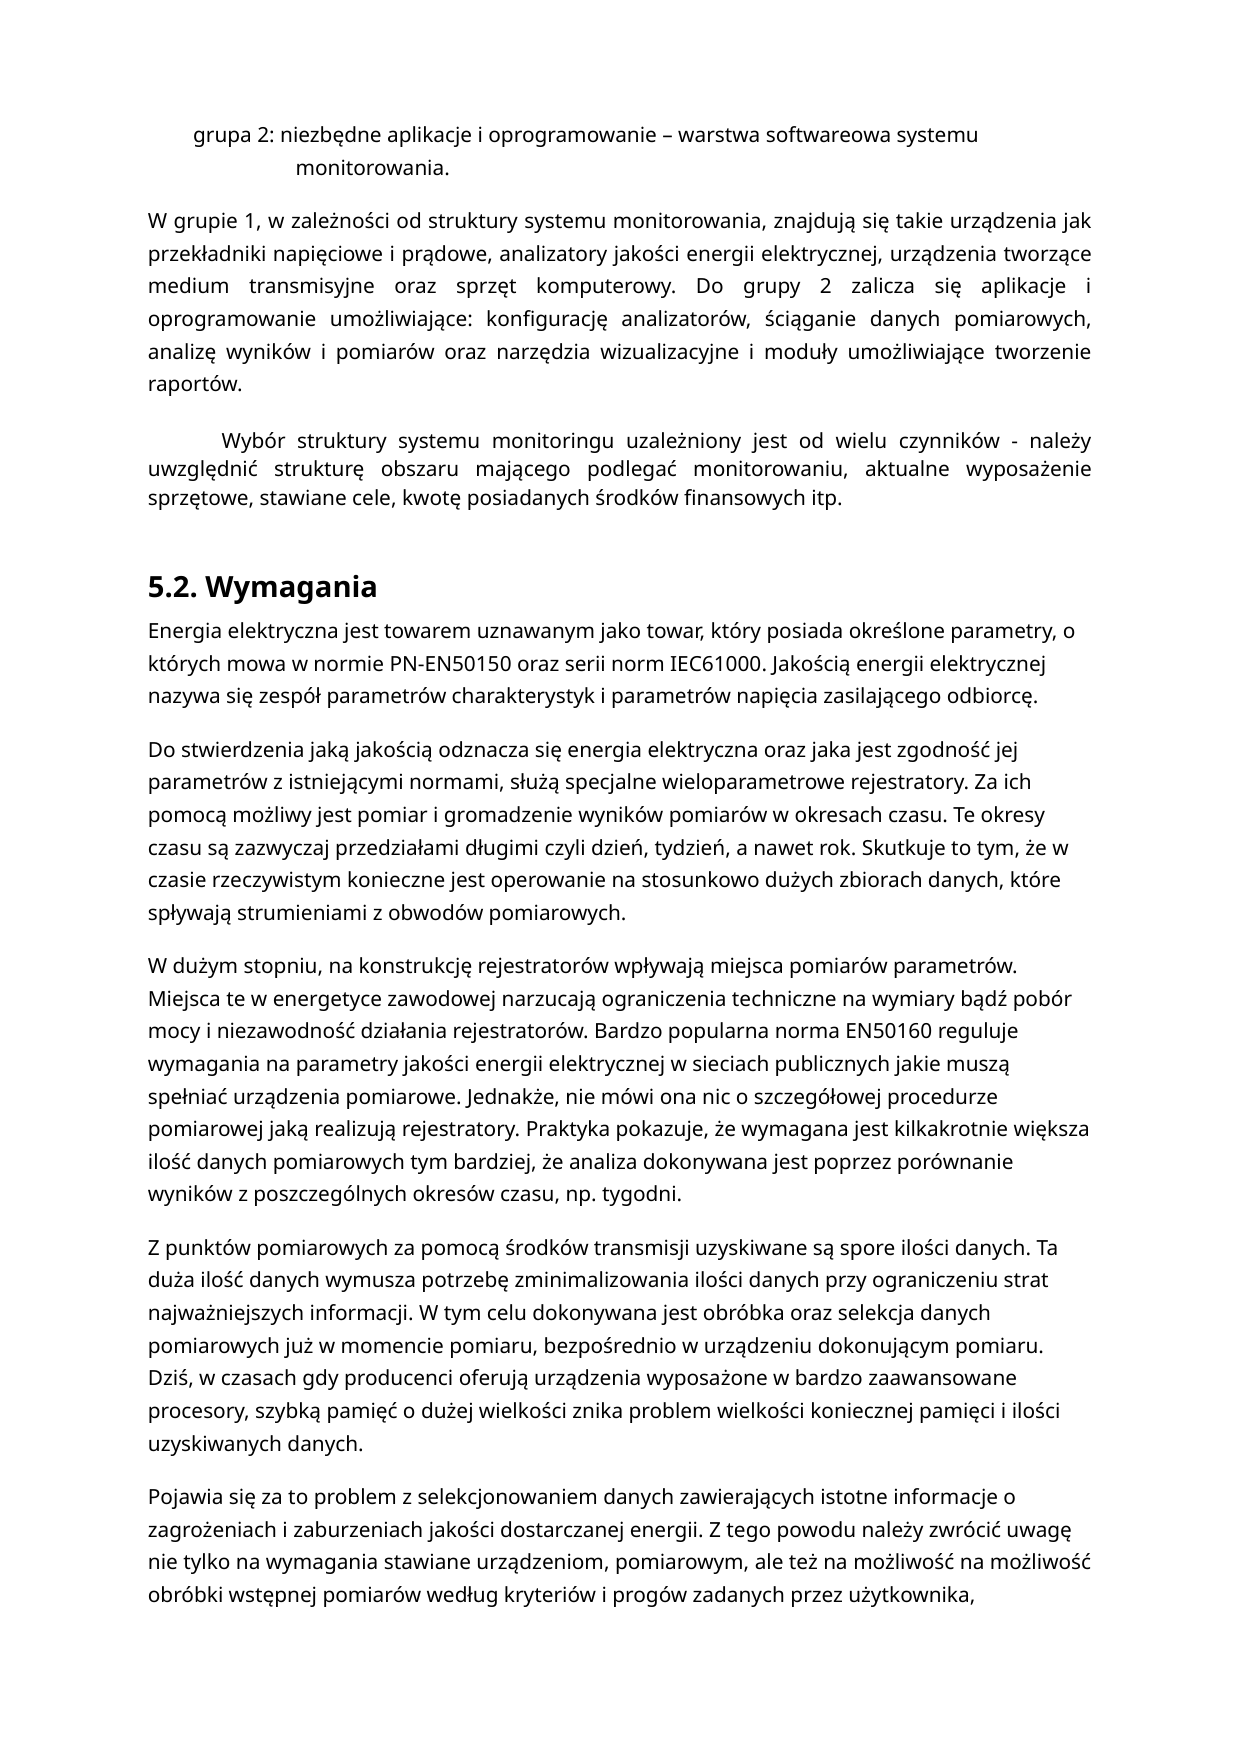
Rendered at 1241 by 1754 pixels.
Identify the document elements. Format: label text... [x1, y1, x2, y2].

text Wybór struktury systemu monitoringu uzależniony jest od wielu czynników - należy uwzględnić strukturę obszaru mającego podlegać monitorowaniu, aktualne wyposażenie sprzętowe, stawiane cele, kwotę posiadanych środków finansowych itp. [148, 426, 1093, 511]
text Z punktów pomiarowych za pomocą środków transmisji uzyskiwane są spore ilości danych. Ta duża ilość danych wymusza potrzebę zminimalizowania ilości danych przy ograniczeniu strat najważniejszych informacji. W tym celu dokonywana jest obróbka oraz selekcja danych pomiarowych już w momencie pomiaru, bezpośrednio w urządzeniu dokonującym pomiaru. Dziś, w czasach gdy producenci oferują urządzenia wyposażone w bardzo zaawansowane procesory, szybką pamięć o dużej wielkości znika problem wielkości koniecznej pamięci i ilości uzyskiwanych danych. [148, 1233, 1093, 1457]
text Pojawia się za to problem z selekcjonowaniem danych zawierających istotne informacje o zagrożeniach i zaburzeniach jakości dostarczanej energii. Z tego powodu należy zwrócić uwagę nie tylko na wymagania stawiane urządzeniom, pomiarowym, ale też na możliwość na możliwość obróbki wstępnej pomiarów według kryteriów i progów zadanych przez użytkownika, [148, 1482, 1093, 1608]
subtitle 5.2. Wymagania [148, 566, 1093, 606]
text W dużym stopniu, na konstrukcję rejestratorów wpływają miejsca pomiarów parametrów. Miejsca te w energetyce zawodowej narzucają ograniczenia techniczne na wymiary bądź pobór mocy i niezawodność działania rejestratorów. Bardzo popularna norma EN50160 reguluje wymagania na parametry jakości energii elektrycznej w sieciach publicznych jakie muszą spełniać urządzenia pomiarowe. Jednakże, nie mówi ona nic o szczegółowej procedurze pomiarowej jaką realizują rejestratory. Praktyka pokazuje, że wymagana jest kilkakrotnie większa ilość danych pomiarowych tym bardziej, że analiza dokonywana jest poprzez porównanie wyników z poszczególnych okresów czasu, np. tygodni. [148, 951, 1093, 1208]
text Do stwierdzenia jaką jakością odznacza się energia elektryczna oraz jaka jest zgodność jej parametrów z istniejącymi normami, służą specjalne wieloparametrowe rejestratory. Za ich pomocą możliwy jest pomiar i gromadzenie wyników pomiarów w okresach czasu. Te okresy czasu są zazwyczaj przedziałami długimi czyli dzień, tydzień, a nawet rok. Skutkuje to tym, że w czasie rzeczywistym konieczne jest operowanie na stosunkowo dużych zbiorach danych, które spływają strumieniami z obwodów pomiarowych. [148, 735, 1093, 926]
text W grupie 1, w zależności od struktury systemu monitorowania, znajdują się takie urządzenia jak przekładniki napięciowe i prądowe, analizatory jakości energii elektrycznej, urządzenia tworzące medium transmisyjne oraz sprzęt komputerowy. Do grupy 2 zalicza się aplikacje i oprogramowanie umożliwiające: konfigurację analizatorów, ściąganie danych pomiarowych, analizę wyników i pomiarów oraz narzędzia wizualizacyjne i moduły umożliwiające tworzenie raportów. [148, 206, 1093, 398]
text Energia elektryczna jest towarem uznawanym jako towar, który posiada określone parametry, o których mowa w normie PN-EN50150 oraz serii norm IEC61000. Jakością energii elektrycznej nazywa się zespół parametrów charakterystyk i parametrów napięcia zasilającego odbiorcę. [148, 616, 1093, 710]
text grupa 2: niezbędne aplikacje i oprogramowanie – warstwa softwareowa systemu monitorowania. [148, 120, 1093, 181]
